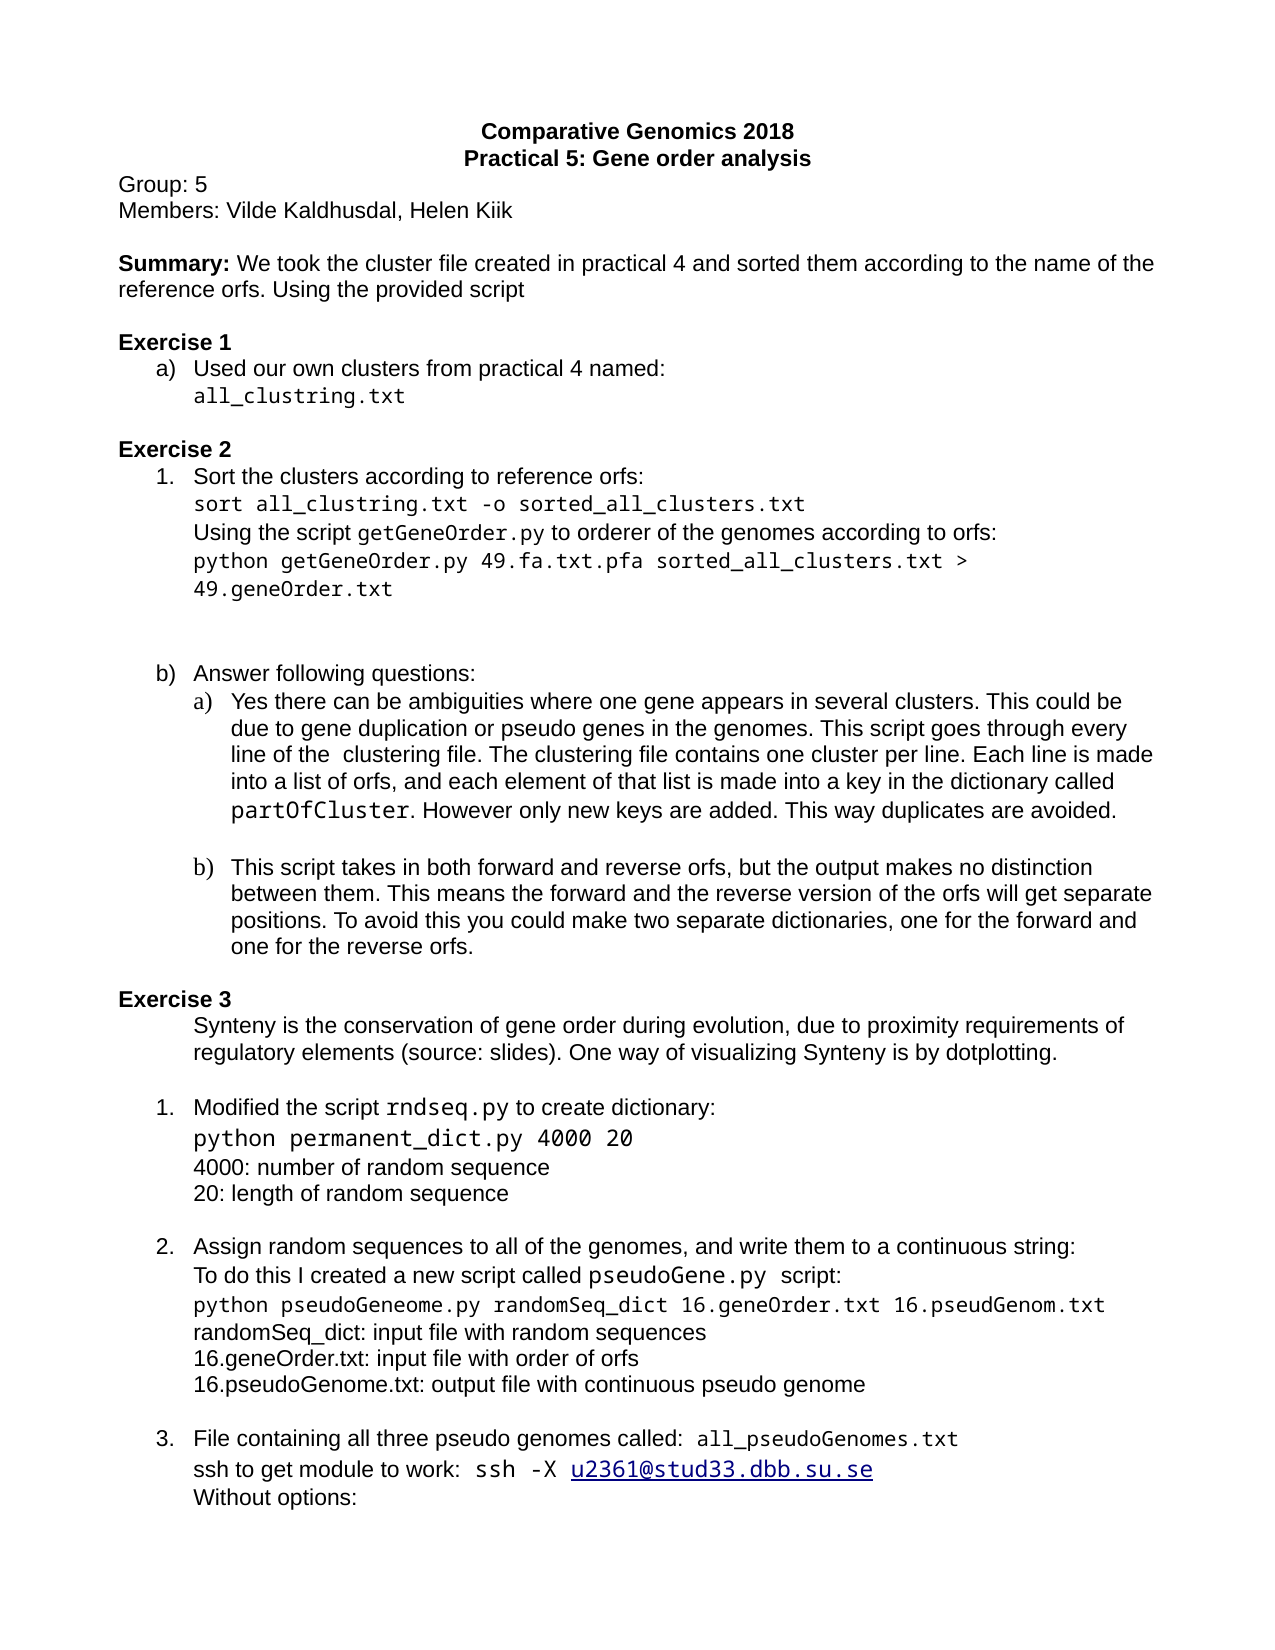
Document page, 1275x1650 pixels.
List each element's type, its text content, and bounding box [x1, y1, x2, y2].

list This script takes in both forward and reverse orfs, but the output makes no distinction between them. This means the forward and the reverse version of the orfs will get separate positions. To avoid this you could make two separate dictionaries, one for the forward and one for the reverse orfs. [193, 852, 1157, 959]
list 4000: number of random sequence [156, 1154, 1157, 1180]
list 20: length of random sequence [156, 1180, 1157, 1206]
text Members: Vilde Kaldhusdal, Helen Kiik [118, 197, 1157, 223]
list all_clustring.txt [156, 382, 1157, 410]
list 16.geneOrder.txt: input file with order of orfs [156, 1345, 1157, 1371]
list Yes there can be ambiguities where one gene appears in several clusters. This could be due to gene duplication or pseudo genes in the genomes. This script goes through every line of the clustering file. The clustering file contains one cluster per line. Each line is made into a list of orfs, and each element of that list is made into a key in the dictionary called partOfCluster. However only new keys are added. This way duplicates are avoided. [193, 686, 1157, 825]
text Comparative Genomics 2018 [118, 118, 1157, 144]
list Sort the clusters according to reference orfs: [156, 463, 1157, 489]
text Exercise 1 [118, 329, 1157, 355]
list Without options: [156, 1484, 1157, 1510]
text Exercise 2 [118, 436, 1157, 463]
list python getGeneOrder.py 49.fa.txt.pfa sorted_all_clusters.txt > 49.geneOrder.txt [156, 546, 1157, 603]
text Practical 5: Gene order analysis [118, 144, 1157, 171]
list Assign random sequences to all of the genomes, and write them to a continuous string: [156, 1233, 1157, 1259]
text Summary: We took the cluster file created in practical 4 and sorted them according to the name of the reference orfs. Using the provided script [118, 250, 1157, 303]
list 16.pseudoGenome.txt: output file with continuous pseudo genome [156, 1371, 1157, 1398]
text Group: 5 [118, 171, 1157, 197]
list sort all_clustring.txt -o sorted_all_clusters.txt [156, 489, 1157, 518]
text Exercise 3 [118, 986, 1157, 1012]
list Used our own clusters from practical 4 named: [156, 355, 1157, 382]
list To do this I created a new script called pseudoGene.py script: [156, 1259, 1157, 1290]
list randomSeq_dict: input file with random sequences [156, 1319, 1157, 1345]
list python permanent_dict.py 4000 20 [156, 1122, 1157, 1154]
list Using the script getGeneOrder.py to orderer of the genomes according to orfs: [156, 518, 1157, 546]
list Synteny is the conservation of gene order during evolution, due to proximity requirements of regulatory elements (source: slides). One way of visualizing Synteny is by dotplotting. [156, 1012, 1157, 1065]
list python pseudoGeneome.py randomSeq_dict 16.geneOrder.txt 16.pseudGenom.txt [156, 1290, 1157, 1319]
list Answer following questions: [156, 660, 1157, 686]
list ssh to get module to work: ssh -X u2361@stud33.dbb.su.se [156, 1453, 1157, 1484]
list File containing all three pseudo genomes called: all_pseudoGenomes.txt [156, 1424, 1157, 1453]
list Modified the script rndseq.py to create dictionary: [156, 1091, 1157, 1122]
